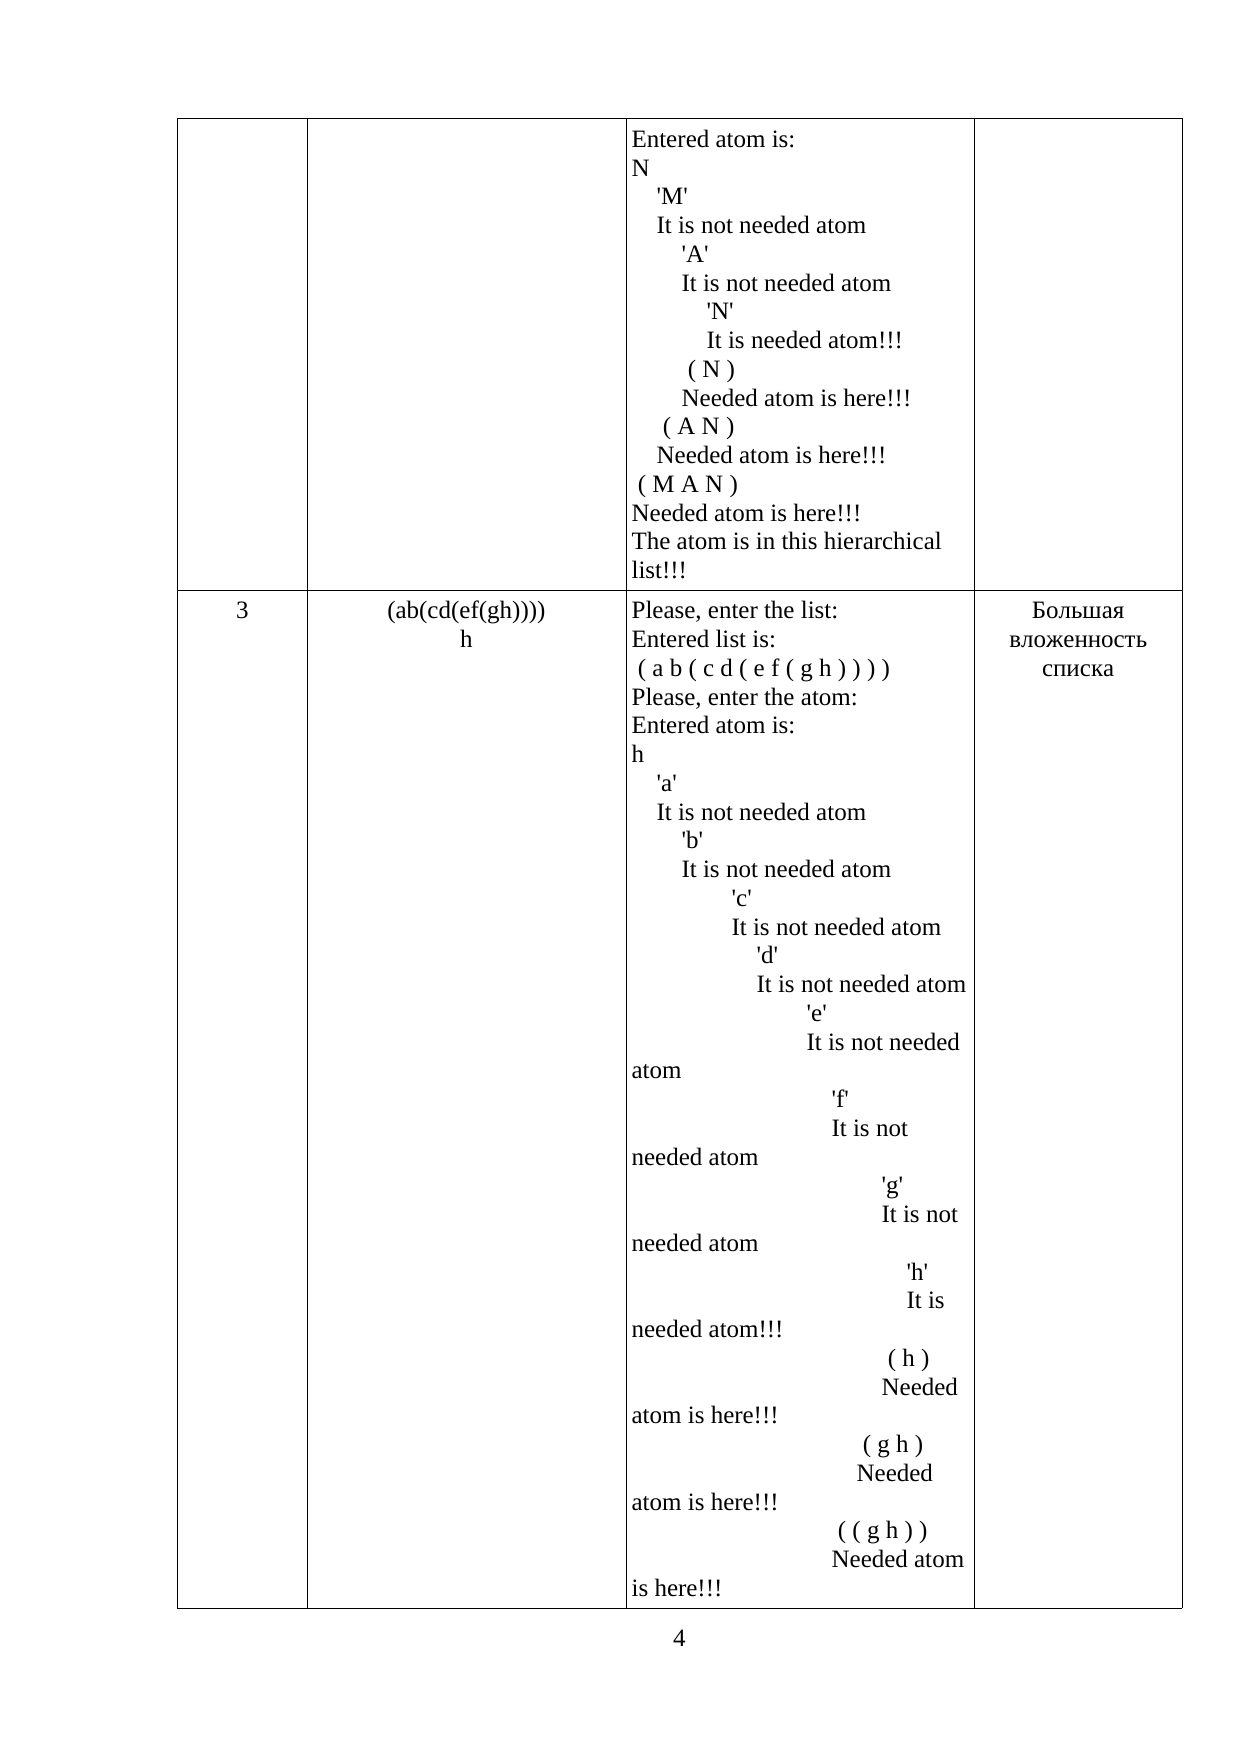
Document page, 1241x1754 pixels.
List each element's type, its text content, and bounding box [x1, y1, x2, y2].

table_cell [308, 119, 626, 590]
table_cell 3 [178, 591, 307, 1607]
table_cell [178, 119, 307, 590]
table_cell Entered atom is: N 'M' It is not needed atom 'A' It is not needed atom 'N' It is needed atom!!! ( N ) Needed atom is here!!! ( A N ) Needed atom is here!!! ( M A N ) Needed atom is here!!! The atom is in this hierarchical list!!! [627, 119, 974, 590]
table_cell [975, 119, 1182, 590]
table_cell Большая вложенность списка [975, 591, 1182, 1607]
table_cell (ab(cd(ef(gh)))) h [308, 591, 626, 1607]
table_cell Please, enter the list: Entered list is: ( a b ( c d ( e f ( g h ) ) ) ) Please, enter the atom: Entered atom is: h 'a' It is not needed atom 'b' It is not needed atom 'c' It is not needed atom 'd' It is not needed atom 'e' It is not needed atom 'f' It is not needed atom 'g' It is not needed atom 'h' It is needed atom!!! ( h ) Needed atom is here!!! ( g h ) Needed atom is here!!! ( ( g h ) ) Needed atom is here!!! [627, 591, 974, 1607]
